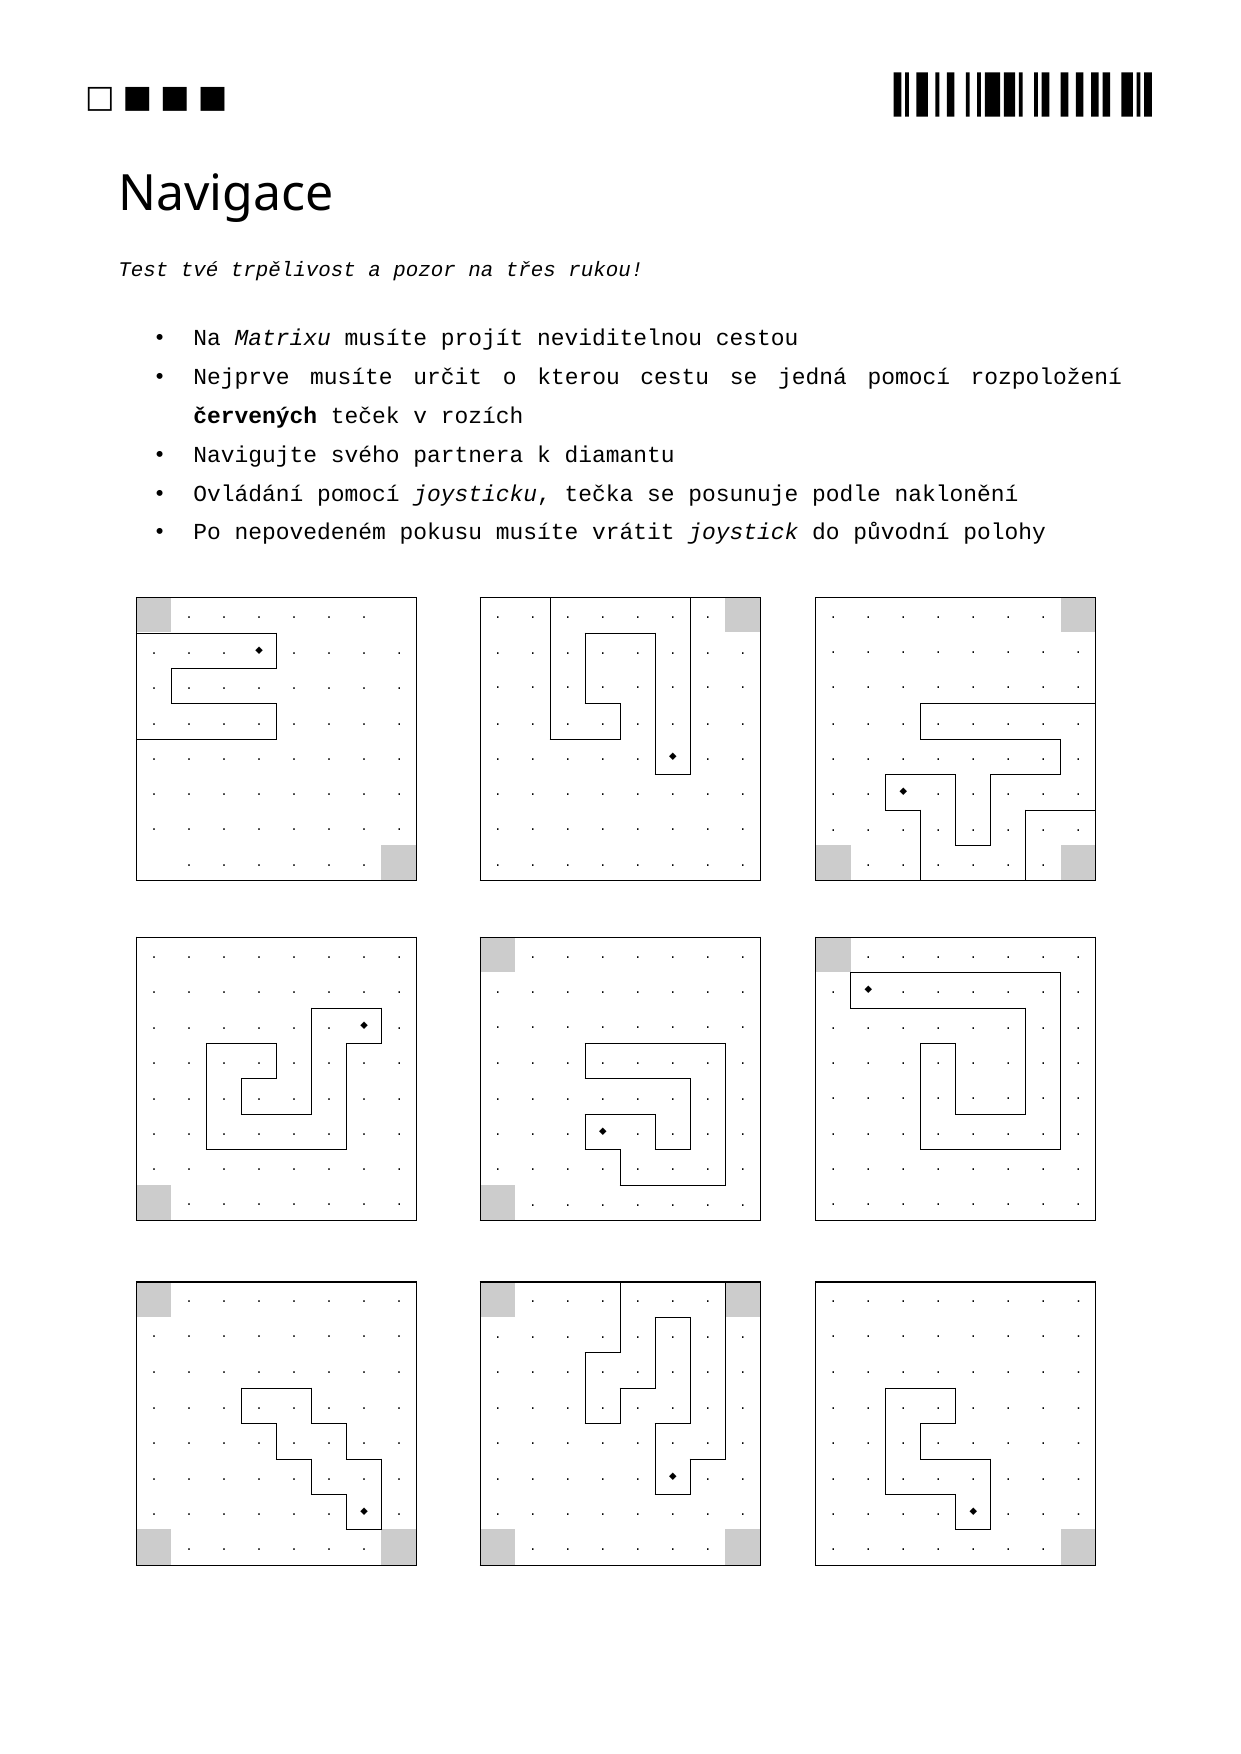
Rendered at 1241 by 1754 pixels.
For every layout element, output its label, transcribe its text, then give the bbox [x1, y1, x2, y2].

table_header . [1061, 1283, 1095, 1317]
table_cell . [621, 1317, 655, 1352]
table_cell . [851, 1149, 886, 1184]
table_cell . [1061, 1149, 1095, 1184]
table_cell [381, 1529, 416, 1565]
table_cell . [655, 1079, 690, 1114]
table_cell . [481, 1078, 515, 1114]
table_header . [206, 1283, 241, 1317]
table_cell . [171, 1149, 206, 1184]
table_cell . [921, 1150, 956, 1184]
table_cell . [691, 739, 725, 774]
table_cell . [585, 1494, 620, 1529]
table_cell . [171, 1388, 206, 1423]
table_cell . [381, 1388, 416, 1423]
table_cell . [311, 703, 346, 739]
table_cell . [206, 1008, 241, 1043]
table_cell . [171, 1008, 206, 1043]
table_cell . [886, 1114, 920, 1149]
table_cell . [241, 1150, 276, 1184]
table_cell . [241, 704, 276, 739]
table_cell . [991, 810, 1025, 845]
table_cell . [851, 1185, 886, 1220]
table_cell . [816, 703, 851, 739]
table_cell . [921, 1495, 955, 1529]
table_header . [550, 1283, 585, 1317]
subtitle Navigace [118, 157, 1122, 225]
list Na Matrixu musíte projít neviditelnou cestou [156, 326, 1122, 352]
table_cell . [346, 1317, 381, 1352]
table_cell . [1026, 1114, 1060, 1149]
table_header [137, 1283, 171, 1317]
table_cell . [515, 1149, 550, 1184]
table_cell . [241, 669, 276, 703]
table_cell . [276, 1352, 311, 1388]
table_cell . [137, 703, 171, 739]
table_cell . [137, 1423, 171, 1458]
table_header [1061, 598, 1095, 632]
table_cell . [207, 1114, 241, 1149]
table_header . [690, 938, 725, 972]
table_cell . [691, 633, 725, 668]
table_cell . [621, 1389, 655, 1423]
table_cell . [381, 1423, 416, 1458]
table_cell . [515, 810, 550, 845]
table_cell . [382, 1008, 416, 1043]
table_cell . [655, 1388, 690, 1423]
table_cell . [312, 1078, 346, 1114]
table_cell . [550, 1459, 585, 1494]
table_cell . [991, 775, 1026, 809]
table_cell . [481, 972, 515, 1007]
table_cell . [347, 1078, 381, 1114]
table_cell . [725, 810, 760, 845]
table_cell . [991, 1529, 1026, 1565]
table_cell . [851, 703, 886, 739]
table_cell . [346, 739, 381, 774]
table_cell . [1026, 1150, 1061, 1184]
table_cell . [551, 668, 585, 703]
table_cell . [690, 774, 725, 809]
table_cell . [276, 1460, 311, 1494]
table_cell ◆ [851, 973, 886, 1007]
table_cell . [311, 1114, 346, 1149]
table_cell . [312, 1459, 346, 1494]
table_cell . [171, 774, 206, 809]
table_cell . [515, 845, 550, 880]
table_cell . [725, 633, 760, 668]
table_cell . [956, 1009, 991, 1043]
table_cell . [550, 1185, 585, 1220]
table_cell . [381, 774, 416, 809]
table_cell . [1026, 1388, 1061, 1423]
table_cell . [276, 1078, 311, 1114]
table_cell . [515, 1529, 550, 1565]
table_cell . [381, 1317, 416, 1352]
table_cell . [381, 810, 416, 845]
table_cell . [620, 668, 655, 703]
table_cell . [585, 774, 620, 809]
table_cell . [1026, 668, 1061, 703]
table_cell . [481, 1352, 515, 1388]
table_cell . [171, 704, 206, 739]
table_cell . [620, 810, 655, 845]
table_cell . [276, 668, 311, 703]
table_cell . [655, 810, 690, 845]
table_header . [515, 598, 550, 632]
table_cell . [921, 1078, 955, 1114]
table_cell . [172, 669, 206, 703]
table_cell . [991, 845, 1025, 880]
table_cell . [1026, 811, 1061, 845]
table_cell . [346, 1388, 381, 1423]
table_header . [921, 1283, 956, 1317]
table_cell . [921, 1114, 956, 1149]
table_cell . [655, 972, 690, 1007]
table_cell . [816, 1529, 851, 1565]
table_cell . [381, 972, 416, 1007]
table_cell . [691, 1114, 725, 1149]
table_cell . [241, 1459, 276, 1494]
table_cell . [956, 1043, 991, 1078]
table_cell ◆ [656, 739, 690, 774]
table_cell . [956, 1460, 990, 1494]
table_cell . [346, 1185, 381, 1220]
table_cell . [515, 1078, 550, 1114]
table_cell . [515, 774, 550, 809]
table_cell . [991, 740, 1026, 774]
table_cell . [311, 1317, 346, 1352]
table_header [481, 1283, 515, 1317]
list Nejprve musíte určit o kterou cestu se jedná pomocí rozpoložení červených teček v rozích [156, 365, 1122, 430]
table_cell . [921, 810, 955, 845]
table_header . [655, 938, 690, 972]
table_cell . [276, 1317, 311, 1352]
table_cell . [382, 1494, 416, 1529]
table_cell . [921, 1317, 956, 1352]
table_cell . [851, 1043, 886, 1078]
table_cell . [1061, 1494, 1095, 1529]
table_cell . [311, 1185, 346, 1220]
table_cell . [550, 774, 585, 809]
table_cell . [586, 1044, 620, 1078]
table_cell . [481, 703, 515, 739]
table_cell . [586, 1388, 620, 1423]
table_cell . [886, 739, 921, 774]
table_cell . [171, 1317, 206, 1352]
table_cell . [690, 810, 725, 845]
table_header . [515, 938, 550, 972]
table_cell ◆ [586, 1115, 620, 1149]
table_cell . [550, 1388, 585, 1423]
table_cell . [690, 1529, 725, 1565]
table_cell . [991, 633, 1026, 668]
table_cell . [886, 1389, 921, 1423]
table_cell . [206, 1150, 241, 1184]
table_cell . [956, 774, 990, 809]
table_cell . [655, 1495, 690, 1529]
table_cell . [276, 1494, 311, 1529]
table_cell . [171, 1459, 206, 1494]
table_cell . [851, 1078, 886, 1114]
table_cell . [586, 1353, 620, 1388]
table_cell . [585, 845, 620, 880]
table_cell . [620, 1494, 655, 1529]
table_header . [137, 938, 171, 972]
table_cell . [137, 634, 171, 668]
table_cell . [816, 1185, 851, 1220]
table_cell . [585, 1079, 620, 1114]
table_cell . [311, 774, 346, 809]
table_cell . [851, 1529, 886, 1565]
table_cell . [242, 1079, 276, 1114]
table_cell . [277, 703, 311, 739]
table_header . [550, 938, 585, 972]
table_cell . [241, 774, 276, 809]
table_cell . [312, 1043, 346, 1078]
table_cell . [691, 668, 725, 703]
table_cell . [956, 1530, 991, 1565]
table_cell . [690, 1186, 725, 1220]
table_cell . [1061, 1388, 1095, 1423]
table_header . [816, 598, 851, 632]
table_header . [585, 938, 620, 972]
table_cell . [585, 740, 620, 774]
table_cell . [921, 704, 956, 739]
table_cell ◆ [346, 1009, 381, 1043]
table_cell . [886, 811, 920, 845]
table_cell . [346, 633, 381, 668]
table_cell . [690, 1044, 725, 1078]
table_cell . [515, 972, 550, 1007]
table_cell . [311, 810, 346, 845]
table_cell . [1026, 1459, 1061, 1494]
table_cell . [241, 1044, 276, 1078]
table_header . [886, 598, 921, 632]
table_cell . [851, 1114, 886, 1149]
table_cell . [886, 703, 920, 739]
table_cell . [956, 633, 991, 668]
table_cell . [816, 810, 851, 845]
table_cell . [481, 1388, 515, 1423]
table_cell . [481, 845, 515, 880]
table_cell . [311, 1529, 346, 1565]
table_cell . [276, 972, 311, 1007]
table_cell . [991, 1317, 1026, 1352]
table_cell . [515, 1459, 550, 1494]
table_cell . [481, 1008, 515, 1043]
table_cell . [1061, 704, 1095, 739]
table_cell . [515, 1185, 550, 1220]
table_cell . [726, 1423, 760, 1458]
table_cell . [481, 668, 515, 703]
table_cell . [656, 1424, 690, 1458]
table_cell . [1061, 1043, 1095, 1078]
table_cell . [991, 1043, 1025, 1078]
table_cell . [886, 845, 920, 880]
table_cell . [551, 703, 585, 739]
table_cell . [381, 1352, 416, 1388]
table_cell . [346, 810, 381, 845]
table_cell . [171, 972, 206, 1007]
table_cell . [921, 1044, 955, 1078]
table_cell . [241, 1424, 276, 1458]
table_cell . [991, 1459, 1026, 1494]
table_cell . [886, 633, 921, 668]
list Po nepovedeném pokusu musíte vrátit joystick do původní polohy [156, 521, 1122, 547]
table_cell . [921, 668, 956, 703]
table_header . [346, 598, 381, 632]
table_cell . [656, 668, 690, 703]
table_cell . [851, 845, 886, 880]
table_cell . [655, 1150, 690, 1184]
table_cell . [276, 1389, 311, 1423]
table_cell . [816, 1459, 851, 1494]
table_cell . [346, 845, 381, 880]
table_cell . [851, 739, 886, 774]
table_header . [515, 1283, 550, 1317]
table_cell . [481, 1114, 515, 1149]
table_cell . [851, 1494, 886, 1529]
table_cell . [1026, 1078, 1060, 1114]
table_cell . [346, 1460, 381, 1494]
table_cell . [586, 668, 620, 703]
table_cell . [726, 1149, 760, 1184]
table_cell . [886, 1009, 921, 1043]
table_cell . [515, 1388, 550, 1423]
table_cell ◆ [241, 634, 276, 668]
table_cell . [991, 1185, 1026, 1220]
table_cell . [1026, 845, 1061, 880]
table_cell . [311, 972, 346, 1007]
table_cell . [620, 972, 655, 1007]
table_header . [921, 598, 956, 632]
table_cell . [956, 1423, 991, 1458]
table_cell . [1061, 1317, 1095, 1352]
table_cell . [346, 1352, 381, 1388]
table_cell . [276, 774, 311, 809]
table_cell . [1026, 1352, 1061, 1388]
table_cell . [851, 1317, 886, 1352]
table_cell . [481, 1459, 515, 1494]
table_cell . [991, 973, 1026, 1007]
table_cell . [346, 1149, 381, 1184]
table_header . [585, 598, 620, 632]
table_cell . [585, 704, 620, 739]
table_header [381, 598, 416, 632]
table_cell . [171, 1043, 206, 1078]
table_cell . [381, 703, 416, 739]
table_cell . [851, 1009, 886, 1043]
table_cell . [620, 845, 655, 880]
table_cell . [481, 739, 515, 774]
table_cell . [311, 668, 346, 703]
table_cell . [620, 1529, 655, 1565]
table_cell . [346, 1530, 381, 1565]
table_cell . [550, 1494, 585, 1529]
table_cell . [656, 633, 690, 668]
table_cell ◆ [347, 1494, 381, 1529]
table_cell . [886, 973, 921, 1007]
table_cell . [346, 668, 381, 703]
table_cell . [481, 633, 515, 668]
table_cell . [620, 1044, 655, 1078]
table_cell . [956, 973, 991, 1007]
table_cell . [655, 845, 690, 880]
table_cell . [725, 1494, 760, 1529]
table_cell . [381, 668, 416, 703]
table_cell . [311, 739, 346, 774]
table_cell . [276, 845, 311, 880]
table_cell . [550, 740, 585, 774]
table_cell . [691, 1078, 725, 1114]
table_header . [1026, 938, 1061, 972]
table_cell . [241, 1008, 276, 1043]
table_cell . [550, 1149, 585, 1184]
table_cell . [241, 1494, 276, 1529]
table_header [726, 1283, 760, 1317]
table_cell . [816, 1149, 851, 1184]
table_cell . [886, 1352, 921, 1388]
table_cell . [1026, 740, 1060, 774]
table_cell . [481, 1149, 515, 1184]
table_header . [886, 1283, 921, 1317]
table_header . [346, 1283, 381, 1317]
table_cell . [276, 1529, 311, 1565]
table_cell . [206, 1494, 241, 1529]
table_cell . [725, 774, 760, 809]
table_cell . [241, 845, 276, 880]
table_cell . [137, 1008, 171, 1043]
table_cell . [585, 1317, 620, 1352]
table_cell . [886, 1423, 920, 1458]
table_header . [241, 1283, 276, 1317]
table_cell . [311, 633, 346, 668]
table_cell . [921, 1424, 956, 1458]
table_cell . [1061, 972, 1095, 1007]
table_cell . [206, 774, 241, 809]
table_cell . [346, 703, 381, 739]
table_cell . [206, 1352, 241, 1388]
table_cell ◆ [886, 775, 921, 809]
table_cell . [171, 1494, 206, 1529]
table_cell . [886, 1317, 921, 1352]
table_cell . [550, 1317, 585, 1352]
table_cell . [690, 845, 725, 880]
table_cell . [171, 1423, 206, 1458]
table_cell . [725, 972, 760, 1007]
table_cell . [515, 1008, 550, 1043]
table_cell . [620, 1423, 655, 1458]
table_cell . [886, 1149, 921, 1184]
table_cell [137, 1185, 171, 1220]
table_cell . [921, 1529, 956, 1565]
table_cell . [726, 1043, 760, 1078]
table_cell . [481, 810, 515, 845]
table_cell . [346, 972, 381, 1007]
table_cell . [921, 845, 956, 880]
table_header . [585, 1283, 620, 1317]
table_cell . [171, 1078, 206, 1114]
table_cell . [921, 1009, 956, 1043]
table_cell . [1026, 1185, 1061, 1220]
table_cell . [550, 845, 585, 880]
table_cell . [655, 1044, 690, 1078]
table_cell . [171, 634, 206, 668]
table_header [816, 938, 851, 972]
table_cell . [241, 1352, 276, 1388]
table_header . [851, 598, 886, 632]
table_cell . [851, 1388, 885, 1423]
table_cell . [515, 1352, 550, 1388]
table_cell . [481, 1494, 515, 1529]
table_cell . [137, 1078, 171, 1114]
table_cell . [956, 668, 991, 703]
table_cell . [347, 1423, 381, 1458]
table_header . [956, 1283, 991, 1317]
table_cell . [481, 774, 515, 809]
table_cell . [206, 1459, 241, 1494]
table_cell . [656, 1318, 690, 1352]
table_cell . [206, 1317, 241, 1352]
table_header . [346, 938, 381, 972]
table_cell . [551, 633, 585, 668]
table_header . [921, 938, 956, 972]
table_cell . [137, 668, 171, 703]
table_cell . [550, 1352, 585, 1388]
table_cell . [585, 1424, 620, 1458]
table_cell . [381, 739, 416, 774]
table_cell . [550, 1529, 585, 1565]
table_cell . [620, 1459, 655, 1494]
table_cell . [655, 1186, 690, 1220]
table_cell . [206, 634, 241, 668]
table_cell . [481, 1317, 515, 1352]
table_cell . [276, 1150, 311, 1184]
table_cell . [726, 1352, 760, 1388]
table_cell . [725, 1185, 760, 1220]
table_header . [886, 938, 921, 972]
table_cell . [515, 1423, 550, 1458]
table_cell . [171, 1114, 206, 1149]
table_cell . [515, 1317, 550, 1352]
table_cell . [276, 1185, 311, 1220]
table_cell [725, 1529, 760, 1565]
table_cell . [585, 1529, 620, 1565]
table_cell . [1026, 1529, 1061, 1565]
table_cell . [206, 972, 241, 1007]
table_header [137, 598, 171, 632]
table_cell . [137, 774, 171, 809]
table_cell . [137, 1494, 171, 1529]
table_cell . [171, 740, 206, 774]
table_header . [551, 598, 585, 632]
table_cell . [137, 1388, 171, 1423]
table_cell . [276, 1115, 311, 1149]
table_cell . [137, 1114, 171, 1149]
table_cell . [1061, 1185, 1095, 1220]
table_cell . [886, 1495, 921, 1529]
table_cell . [550, 810, 585, 845]
table_header . [725, 938, 760, 972]
table_cell . [816, 1423, 851, 1458]
table_cell . [207, 1078, 241, 1114]
table_cell . [171, 810, 206, 845]
table_cell . [725, 1008, 760, 1043]
table_cell . [956, 810, 990, 845]
table_cell . [585, 1185, 620, 1220]
table_cell . [1061, 1078, 1095, 1114]
table_header . [311, 1283, 346, 1317]
table_cell . [550, 1423, 585, 1458]
table_cell ◆ [956, 1494, 990, 1529]
table_cell . [585, 810, 620, 845]
table_header . [851, 938, 886, 972]
table_cell . [515, 1494, 550, 1529]
text Test tvé trpělivost a pozor na třes rukou! [118, 259, 1122, 282]
table_cell [137, 845, 171, 880]
table_cell . [550, 1043, 585, 1078]
table_cell . [137, 740, 171, 774]
table_cell . [816, 1494, 851, 1529]
table_header . [620, 598, 655, 632]
table_cell . [346, 774, 381, 809]
table_cell . [1026, 633, 1061, 668]
table_cell . [991, 1115, 1026, 1149]
table_header . [481, 598, 515, 632]
table_cell . [656, 703, 690, 739]
table_cell . [886, 1529, 921, 1565]
table_cell . [1061, 633, 1095, 668]
list Navigujte svého partnera k diamantu [156, 443, 1122, 469]
table_cell [481, 1529, 515, 1565]
table_cell . [851, 1352, 886, 1388]
table_header . [1026, 598, 1061, 632]
table_cell . [1026, 704, 1061, 739]
table_cell . [550, 1008, 585, 1043]
table_cell . [1061, 1352, 1095, 1388]
table_cell . [690, 1149, 725, 1184]
table_cell . [816, 1043, 851, 1078]
table_cell . [620, 739, 655, 774]
table_header . [1061, 938, 1095, 972]
table_cell . [311, 1150, 346, 1184]
table_cell . [550, 972, 585, 1007]
table_cell . [312, 1388, 346, 1423]
table_header . [171, 938, 206, 972]
table_cell . [816, 774, 851, 809]
table_cell . [137, 972, 171, 1007]
table_cell . [886, 1459, 921, 1494]
table_cell . [171, 1185, 206, 1220]
table_cell . [347, 1044, 381, 1078]
table_cell . [550, 1078, 585, 1114]
table_cell . [991, 1078, 1025, 1114]
table_cell . [725, 739, 760, 774]
table_header . [311, 938, 346, 972]
table_cell . [515, 703, 550, 739]
table_cell . [515, 1043, 550, 1078]
table_cell . [207, 1044, 241, 1078]
table_cell . [991, 668, 1026, 703]
table_cell . [1026, 1494, 1061, 1529]
table_cell . [655, 1529, 690, 1565]
table_header . [381, 1283, 416, 1317]
table_cell . [886, 668, 921, 703]
table_cell . [1061, 1459, 1095, 1494]
table_cell . [726, 1078, 760, 1114]
table_cell . [381, 1078, 416, 1114]
table_cell [1061, 1529, 1095, 1565]
table_cell . [206, 845, 241, 880]
table_cell . [1061, 1423, 1095, 1458]
table_cell . [277, 1423, 311, 1458]
table_cell . [481, 1423, 515, 1458]
table_cell . [690, 1423, 725, 1458]
table_header . [206, 598, 241, 632]
table_cell . [1061, 1008, 1095, 1043]
table_cell . [921, 1389, 955, 1423]
table_cell . [690, 1008, 725, 1043]
table_cell . [137, 1352, 171, 1388]
table_cell . [921, 1460, 956, 1494]
table_cell . [620, 774, 655, 809]
table_cell . [690, 972, 725, 1007]
table_cell . [690, 1494, 725, 1529]
table_cell . [921, 633, 956, 668]
table_cell . [991, 1388, 1026, 1423]
table_cell . [956, 1185, 991, 1220]
table_header . [851, 1283, 886, 1317]
table_cell . [550, 1114, 585, 1149]
table_cell . [956, 1150, 991, 1184]
table_cell . [991, 1352, 1026, 1388]
table_cell . [311, 845, 346, 880]
table_cell . [991, 1494, 1026, 1529]
table_cell . [206, 1529, 241, 1565]
table_header . [621, 1283, 655, 1317]
table_cell . [381, 633, 416, 668]
table_cell [816, 845, 851, 880]
table_cell . [206, 740, 241, 774]
table_cell [381, 845, 416, 880]
table_cell . [956, 740, 991, 774]
table_cell . [991, 704, 1026, 739]
table_cell . [515, 633, 550, 668]
table_cell . [655, 1008, 690, 1043]
table_cell . [1061, 739, 1095, 774]
table_cell . [726, 1114, 760, 1149]
table_header . [655, 598, 690, 632]
table_cell . [585, 1150, 620, 1184]
table_cell . [816, 739, 851, 774]
table_cell . [311, 1424, 346, 1458]
table_cell . [956, 1115, 991, 1149]
table_cell . [381, 1114, 416, 1149]
table_cell . [621, 703, 655, 739]
table_cell . [816, 633, 851, 668]
table_cell . [886, 1078, 920, 1114]
table_cell . [347, 1114, 381, 1149]
table_header . [206, 938, 241, 972]
table_cell . [206, 1423, 241, 1458]
table_cell . [991, 1423, 1026, 1458]
table_cell . [137, 1043, 171, 1078]
table_cell . [171, 1352, 206, 1388]
table_cell . [277, 633, 311, 668]
table_cell . [206, 1388, 241, 1423]
table_header . [1026, 1283, 1061, 1317]
table_cell . [816, 972, 850, 1007]
table_cell . [816, 1114, 851, 1149]
table_cell . [921, 973, 956, 1007]
table_header [481, 938, 515, 972]
table_cell . [691, 1352, 725, 1388]
table_cell . [655, 775, 690, 809]
table_cell . [1026, 1043, 1060, 1078]
table_cell . [586, 634, 620, 668]
table_cell [1061, 845, 1095, 880]
table_cell . [691, 1388, 725, 1423]
table_cell . [620, 634, 655, 668]
table_header . [276, 598, 311, 632]
table_cell . [276, 1008, 311, 1043]
table_cell . [241, 1317, 276, 1352]
table_header . [690, 1283, 725, 1317]
table_cell . [726, 1388, 760, 1423]
table_cell . [816, 668, 851, 703]
table_cell . [1026, 1423, 1061, 1458]
table_cell . [1061, 668, 1095, 703]
table_cell . [311, 1495, 346, 1529]
table_cell . [691, 1317, 725, 1352]
table_cell . [816, 1388, 851, 1423]
table_cell . [241, 1529, 276, 1565]
table_cell . [851, 774, 885, 809]
table_cell . [206, 669, 241, 703]
table_header . [691, 598, 725, 632]
table_cell . [241, 740, 276, 774]
table_cell . [725, 703, 760, 739]
table_cell . [886, 1185, 921, 1220]
table_cell . [620, 1008, 655, 1043]
table_cell . [956, 1317, 991, 1352]
table_cell . [241, 1115, 276, 1149]
table_cell . [585, 1008, 620, 1043]
table_cell . [585, 1459, 620, 1494]
table_cell . [277, 1043, 311, 1078]
table_cell . [725, 845, 760, 880]
table_cell . [851, 810, 886, 845]
table_cell . [956, 1078, 991, 1114]
table_header . [991, 598, 1026, 632]
table_cell . [991, 1009, 1025, 1043]
table_header . [276, 1283, 311, 1317]
table_cell . [851, 1459, 885, 1494]
table_header . [655, 1283, 690, 1317]
table_cell . [241, 972, 276, 1007]
table_cell . [725, 1459, 760, 1494]
table_cell . [620, 1079, 655, 1114]
table_cell [481, 1185, 515, 1220]
table_header . [171, 1283, 206, 1317]
table_header . [991, 1283, 1026, 1317]
table_cell . [725, 668, 760, 703]
table_header . [620, 938, 655, 972]
table_cell . [1026, 775, 1061, 809]
table_cell . [1061, 1114, 1095, 1149]
table_cell . [621, 1149, 655, 1184]
table_cell . [381, 1149, 416, 1184]
table_cell . [515, 668, 550, 703]
table_cell . [1061, 811, 1095, 845]
table_header . [276, 938, 311, 972]
table_cell . [206, 810, 241, 845]
table_cell . [620, 1186, 655, 1220]
table_cell . [1026, 1008, 1060, 1043]
table_cell . [1026, 973, 1060, 1007]
table_cell . [311, 1352, 346, 1388]
table_cell . [620, 1352, 655, 1388]
table_header . [991, 938, 1026, 972]
table_cell . [171, 1529, 206, 1565]
table_cell . [1061, 774, 1095, 809]
table_cell . [171, 845, 206, 880]
table_header . [956, 938, 991, 972]
table_cell . [921, 1185, 956, 1220]
table_cell . [656, 1352, 690, 1388]
table_cell . [816, 1352, 851, 1388]
table_header . [241, 938, 276, 972]
table_cell . [206, 1185, 241, 1220]
table_header . [956, 598, 991, 632]
table_header . [381, 938, 416, 972]
table_cell . [851, 1423, 885, 1458]
table_cell . [276, 739, 311, 774]
table_cell . [137, 1317, 171, 1352]
table_header . [241, 598, 276, 632]
table_cell . [956, 1352, 991, 1388]
list Ovládání pomocí joysticku, tečka se posunuje podle naklonění [156, 482, 1122, 508]
table_cell . [886, 1043, 920, 1078]
table_cell . [851, 633, 886, 668]
table_cell . [921, 740, 956, 774]
table_cell . [312, 1009, 346, 1043]
table_header . [311, 598, 346, 632]
table_header . [171, 598, 206, 632]
table_cell . [137, 1149, 171, 1184]
table_cell . [381, 1043, 416, 1078]
table_cell . [481, 1043, 515, 1078]
table_cell . [585, 972, 620, 1007]
table_cell . [276, 810, 311, 845]
table_cell . [816, 1078, 851, 1114]
table_cell . [956, 704, 991, 739]
table_cell ◆ [656, 1459, 690, 1494]
table_cell . [515, 739, 550, 774]
table_cell . [206, 704, 241, 739]
table_cell . [816, 1008, 851, 1043]
table_cell . [956, 1388, 991, 1423]
table_header [725, 598, 760, 632]
table_cell . [515, 1114, 550, 1149]
table_cell . [620, 1115, 655, 1149]
table_cell . [656, 1114, 690, 1149]
table_cell . [242, 1389, 276, 1423]
table_cell . [1026, 1317, 1061, 1352]
table_cell . [726, 1317, 760, 1352]
table_cell [137, 1529, 171, 1565]
table_cell . [241, 810, 276, 845]
table_header . [816, 1283, 851, 1317]
table_cell . [381, 1185, 416, 1220]
table_cell . [691, 703, 725, 739]
table_cell . [241, 1185, 276, 1220]
table_cell . [137, 810, 171, 845]
table_cell . [382, 1459, 416, 1494]
table_cell . [921, 775, 955, 809]
table_cell . [956, 846, 991, 880]
table_cell . [851, 668, 886, 703]
table_cell . [991, 1150, 1026, 1184]
table_cell . [691, 1460, 725, 1494]
table_cell . [921, 1352, 956, 1388]
table_cell . [137, 1459, 171, 1494]
table_cell . [816, 1317, 851, 1352]
